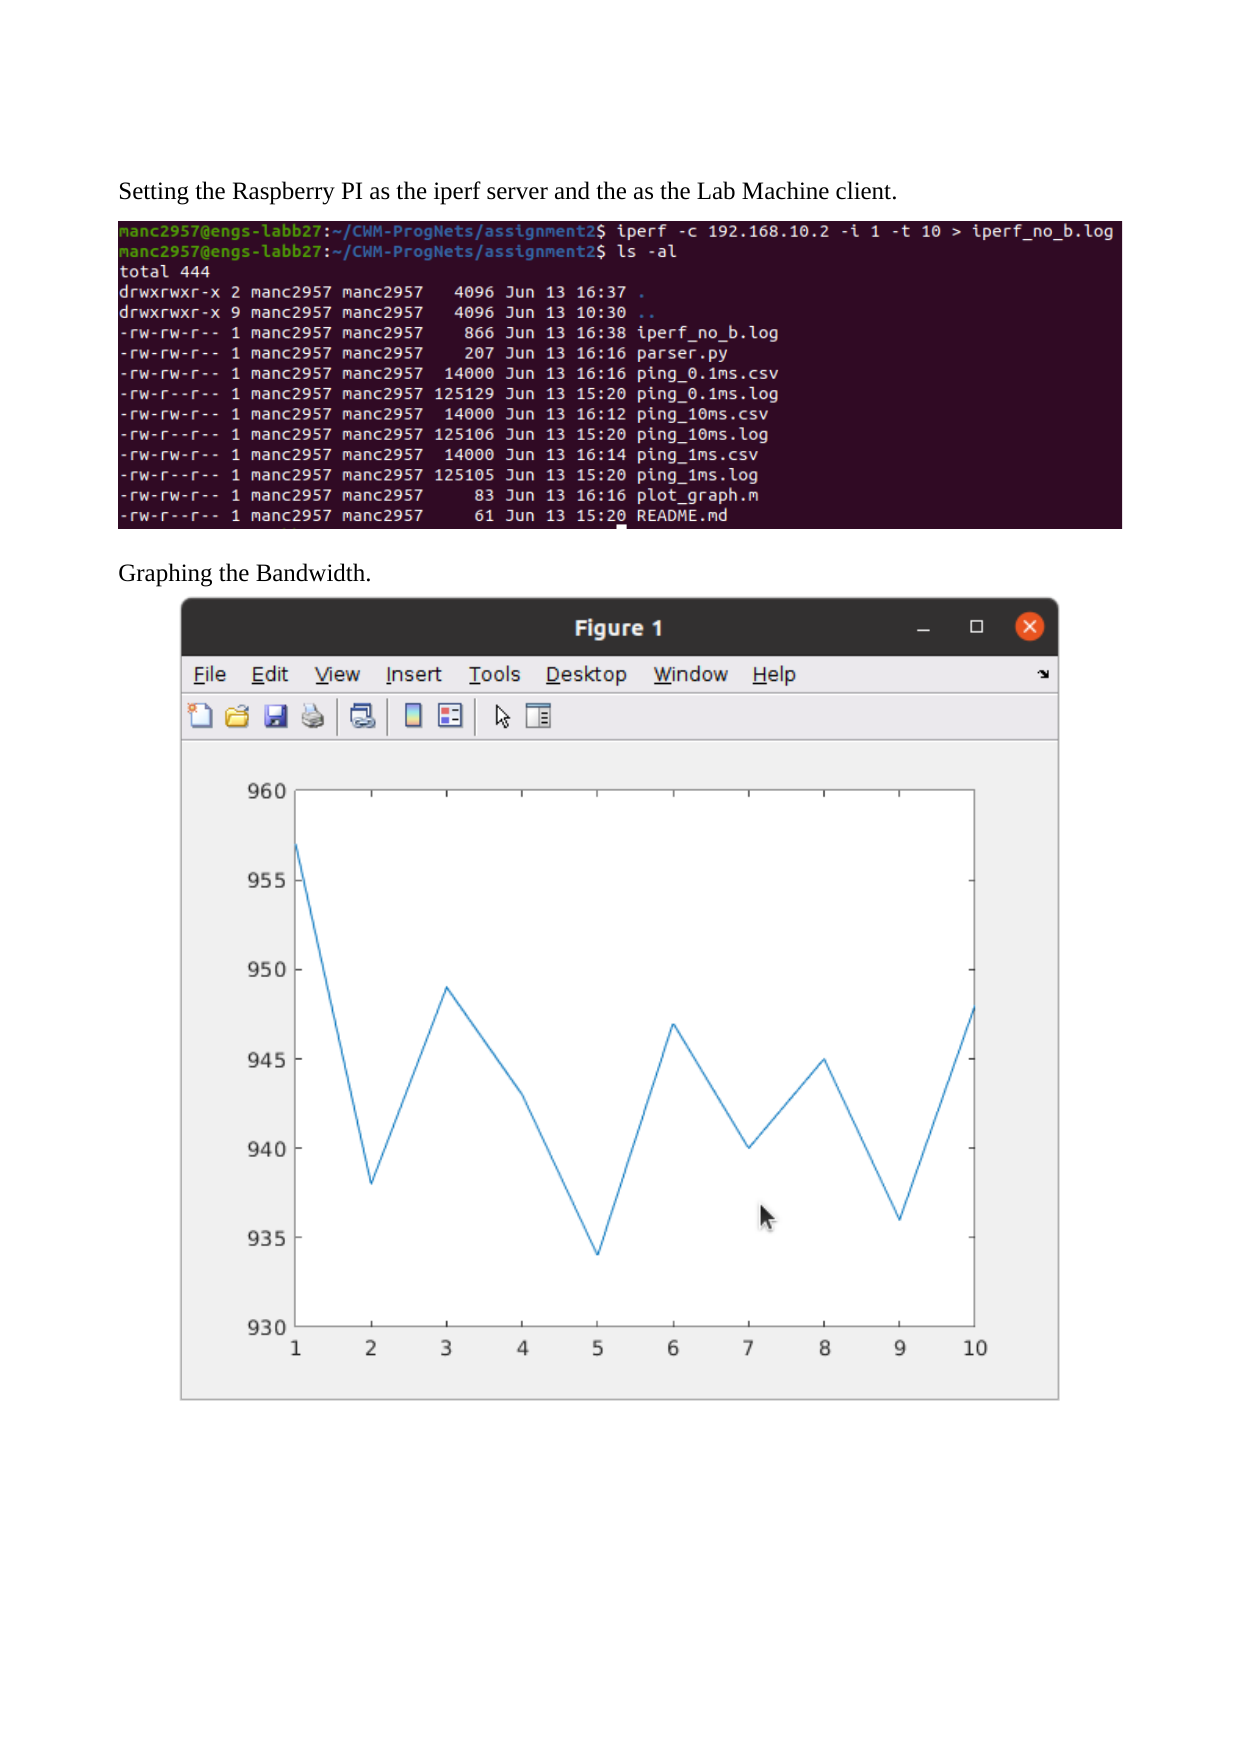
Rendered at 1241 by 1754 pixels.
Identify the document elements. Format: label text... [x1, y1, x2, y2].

text Setting the Raspberry PI as the iperf server and the as the Lab Machine client. [118, 176, 1122, 205]
picture [167, 586, 1074, 1415]
text Graphing the Bandwidth. [118, 558, 1122, 586]
picture [118, 221, 1123, 529]
